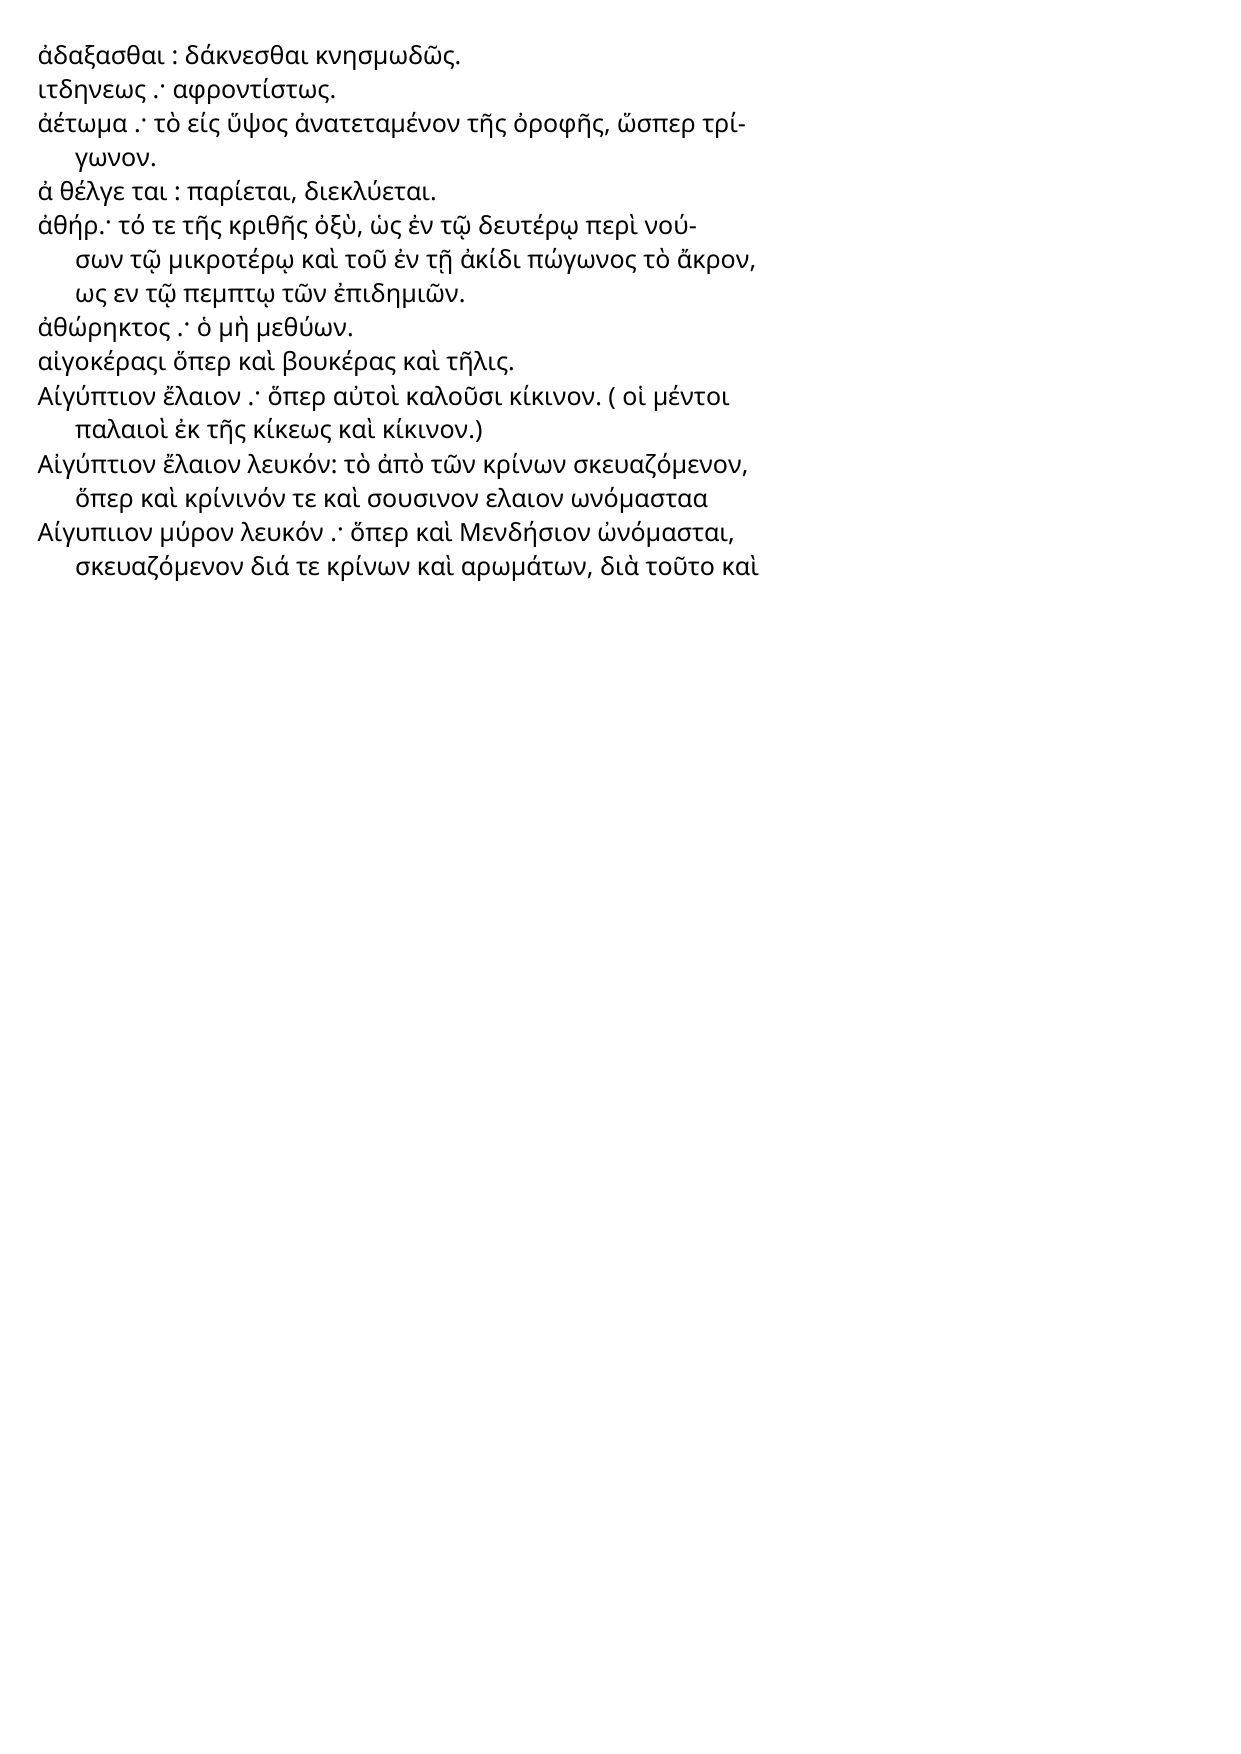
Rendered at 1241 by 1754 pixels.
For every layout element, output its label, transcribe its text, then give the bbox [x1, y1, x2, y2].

text αἰγοκέραςι ὅπερ καὶ βουκέρας καὶ τῆλις. [37, 344, 1203, 378]
text ἀθώρηκτος .· ὁ μὴ μεθύων. [37, 310, 1203, 344]
text ιτδηνεως .· αφροντίστως. [37, 72, 1203, 106]
text Αίγυπιιον μύρον λευκόν .· ὅπερ καὶ Μενδήσιον ὠνόμασται, σκευαζόμενον διά τε κρίνων καὶ αρωμάτων, διὰ τοῦτο καὶ [37, 514, 1203, 582]
text ἀθήρ.· τό τε τῆς κριθῆς ὀξὺ, ὡς ἐν τῷ δευτέρῳ περὶ νού- σων τῷ μικροτέρῳ καὶ τοῦ ἐν τῇ ἀκίδι πώγωνος τὸ ἄκρον, ως εν τῷ πεμπτῳ τῶν ἐπιδημιῶν. [37, 208, 1203, 310]
text ἀ θέλγε ται : παρίεται, διεκλύεται. [37, 174, 1203, 208]
text ἀδαξασθαι : δάκνεσθαι κνησμωδῶς. [37, 37, 1203, 72]
text Αἰγύπτιον ἔλαιον λευκόν: τὸ ἀπὸ τῶν κρίνων σκευαζόμενον, ὅπερ καὶ κρίνινόν τε καὶ σουσινον ελαιον ωνόμασταα [37, 446, 1203, 514]
text Αίγύπτιον ἔλαιον .· ὅπερ αὐτοὶ καλοῦσι κίκινον. ( οἱ μέντοι παλαιοὶ ἐκ τῆς κίκεως καὶ κίκινον.) [37, 378, 1203, 446]
text ἀέτωμα .· τὸ είς ὕψος ἀνατεταμένον τῆς ὀροφῆς, ὥσπερ τρί- γωνον. [37, 106, 1203, 174]
